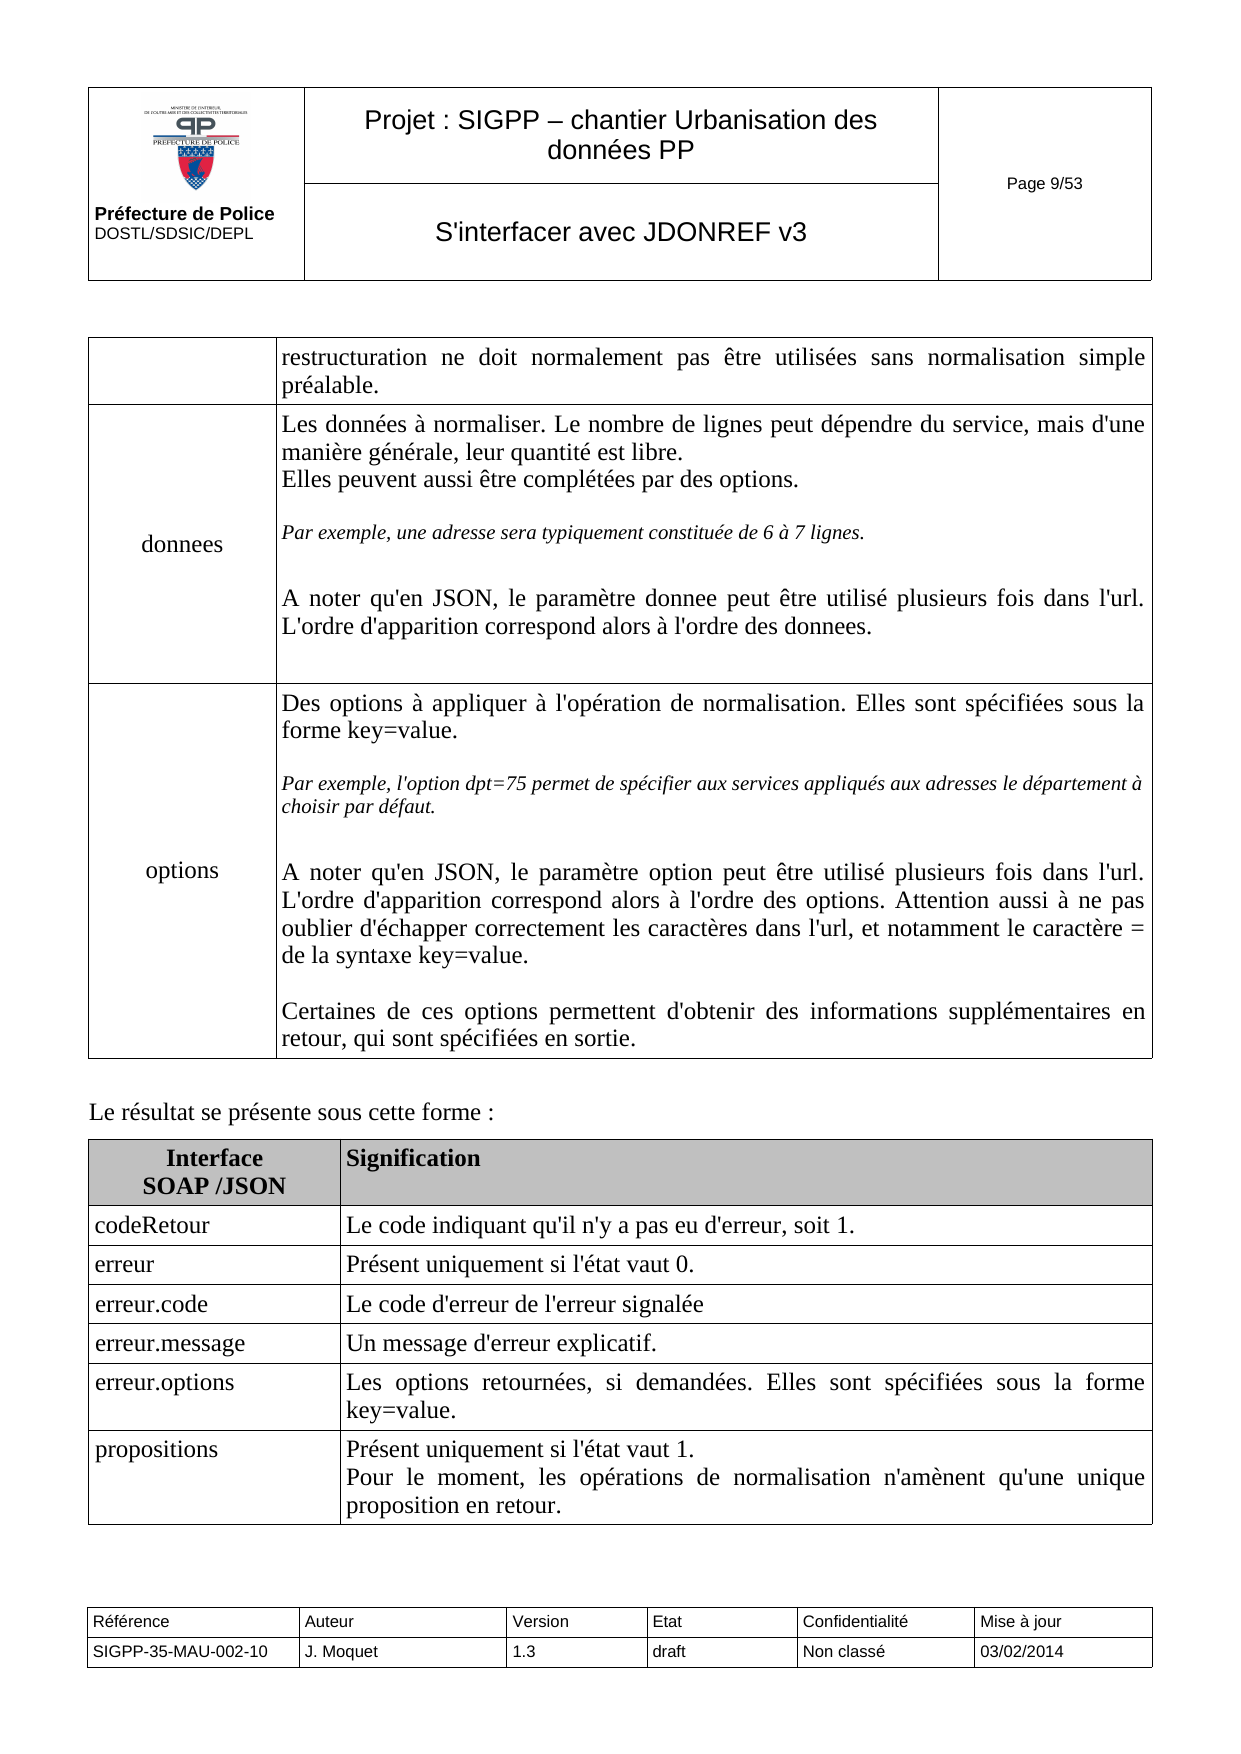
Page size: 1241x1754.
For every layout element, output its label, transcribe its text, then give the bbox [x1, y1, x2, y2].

table_cell restructuration ne doit normalement pas être utilisées sans normalisation simple préalable. [277, 338, 1152, 404]
table_cell Le code indiquant qu'il n'y a pas eu d'erreur, soit 1. [341, 1206, 1152, 1245]
table_cell erreur.options [89, 1364, 340, 1429]
text Le résultat se présente sous cette forme : [88, 1098, 1152, 1126]
table_cell propositions [89, 1431, 340, 1524]
table_cell Présent uniquement si l'état vaut 0. [341, 1246, 1152, 1284]
table_cell [89, 338, 276, 404]
table_cell Un message d'erreur explicatif. [341, 1324, 1152, 1362]
table_cell options [89, 684, 276, 1058]
table_cell donnees [89, 405, 276, 683]
table_cell Les données à normaliser. Le nombre de lignes peut dépendre du service, mais d'une manière générale, leur quantité est libre. Elles peuvent aussi être complétées par des options. Par exemple, une adresse sera typiquement constituée de 6 à 7 lignes. A noter qu'en JSON, le paramètre donnee peut être utilisé plusieurs fois dans l'url. L'ordre d'apparition correspond alors à l'ordre des donnees. [277, 405, 1152, 683]
table_cell Des options à appliquer à l'opération de normalisation. Elles sont spécifiées sous la forme key=value. Par exemple, l'option dpt=75 permet de spécifier aux services appliqués aux adresses le département à choisir par défaut. A noter qu'en JSON, le paramètre option peut être utilisé plusieurs fois dans l'url. L'ordre d'apparition correspond alors à l'ordre des options. Attention aussi à ne pas oublier d'échapper correctement les caractères dans l'url, et notamment le caractère = de la syntaxe key=value. Certaines de ces options permettent d'obtenir des informations supplémentaires en retour, qui sont spécifiées en sortie. [277, 684, 1152, 1058]
table_cell erreur [89, 1246, 340, 1284]
table_cell erreur.message [89, 1324, 340, 1362]
table_cell Les options retournées, si demandées. Elles sont spécifiées sous la forme key=value. [341, 1364, 1152, 1429]
picture [141, 92, 252, 203]
table_header Signification [341, 1140, 1152, 1205]
table_cell erreur.code [89, 1285, 340, 1323]
table_header Interface SOAP /JSON [89, 1140, 340, 1205]
table_cell Le code d'erreur de l'erreur signalée [341, 1285, 1152, 1323]
table_cell codeRetour [89, 1206, 340, 1245]
table_cell Présent uniquement si l'état vaut 1. Pour le moment, les opérations de normalisation n'amènent qu'une unique proposition en retour. [341, 1431, 1152, 1524]
